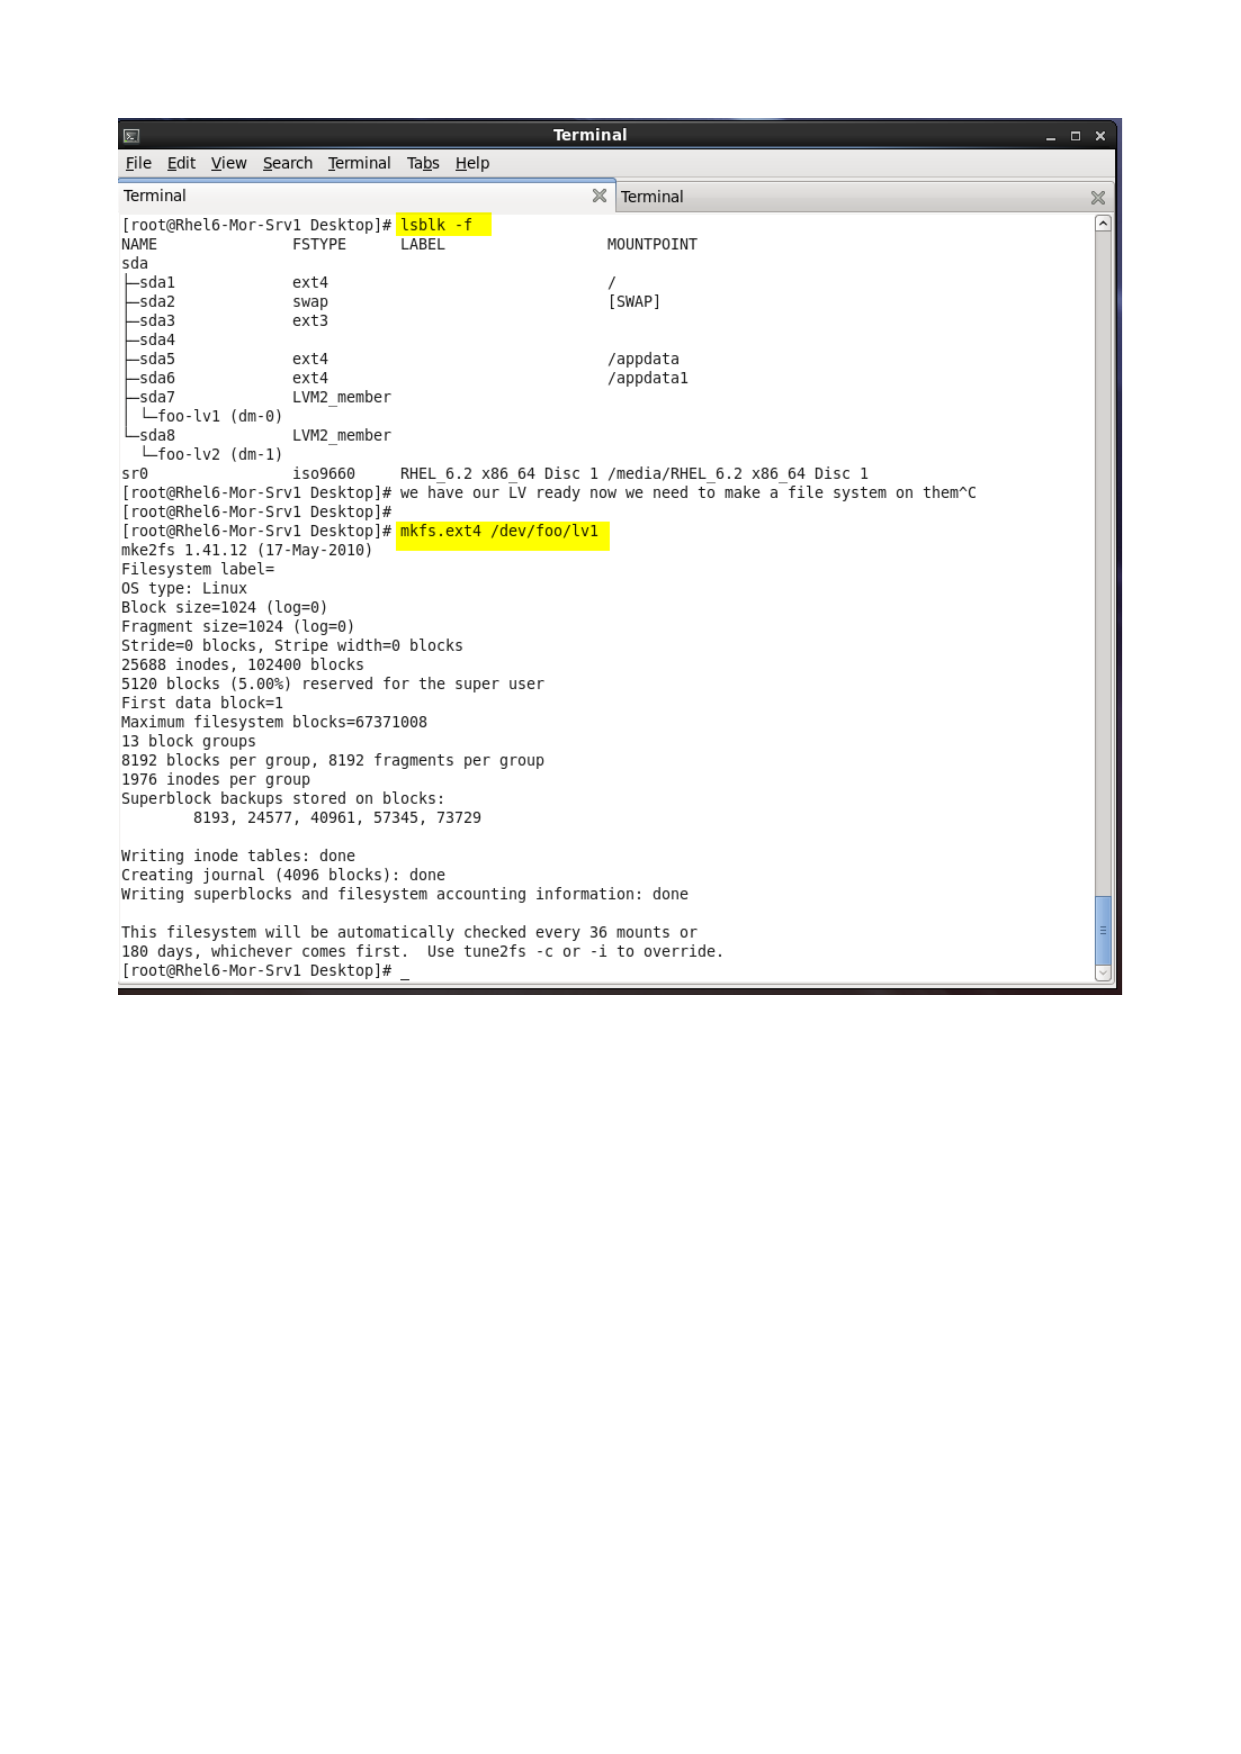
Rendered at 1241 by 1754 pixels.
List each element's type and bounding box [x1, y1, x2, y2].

picture [118, 118, 1123, 995]
